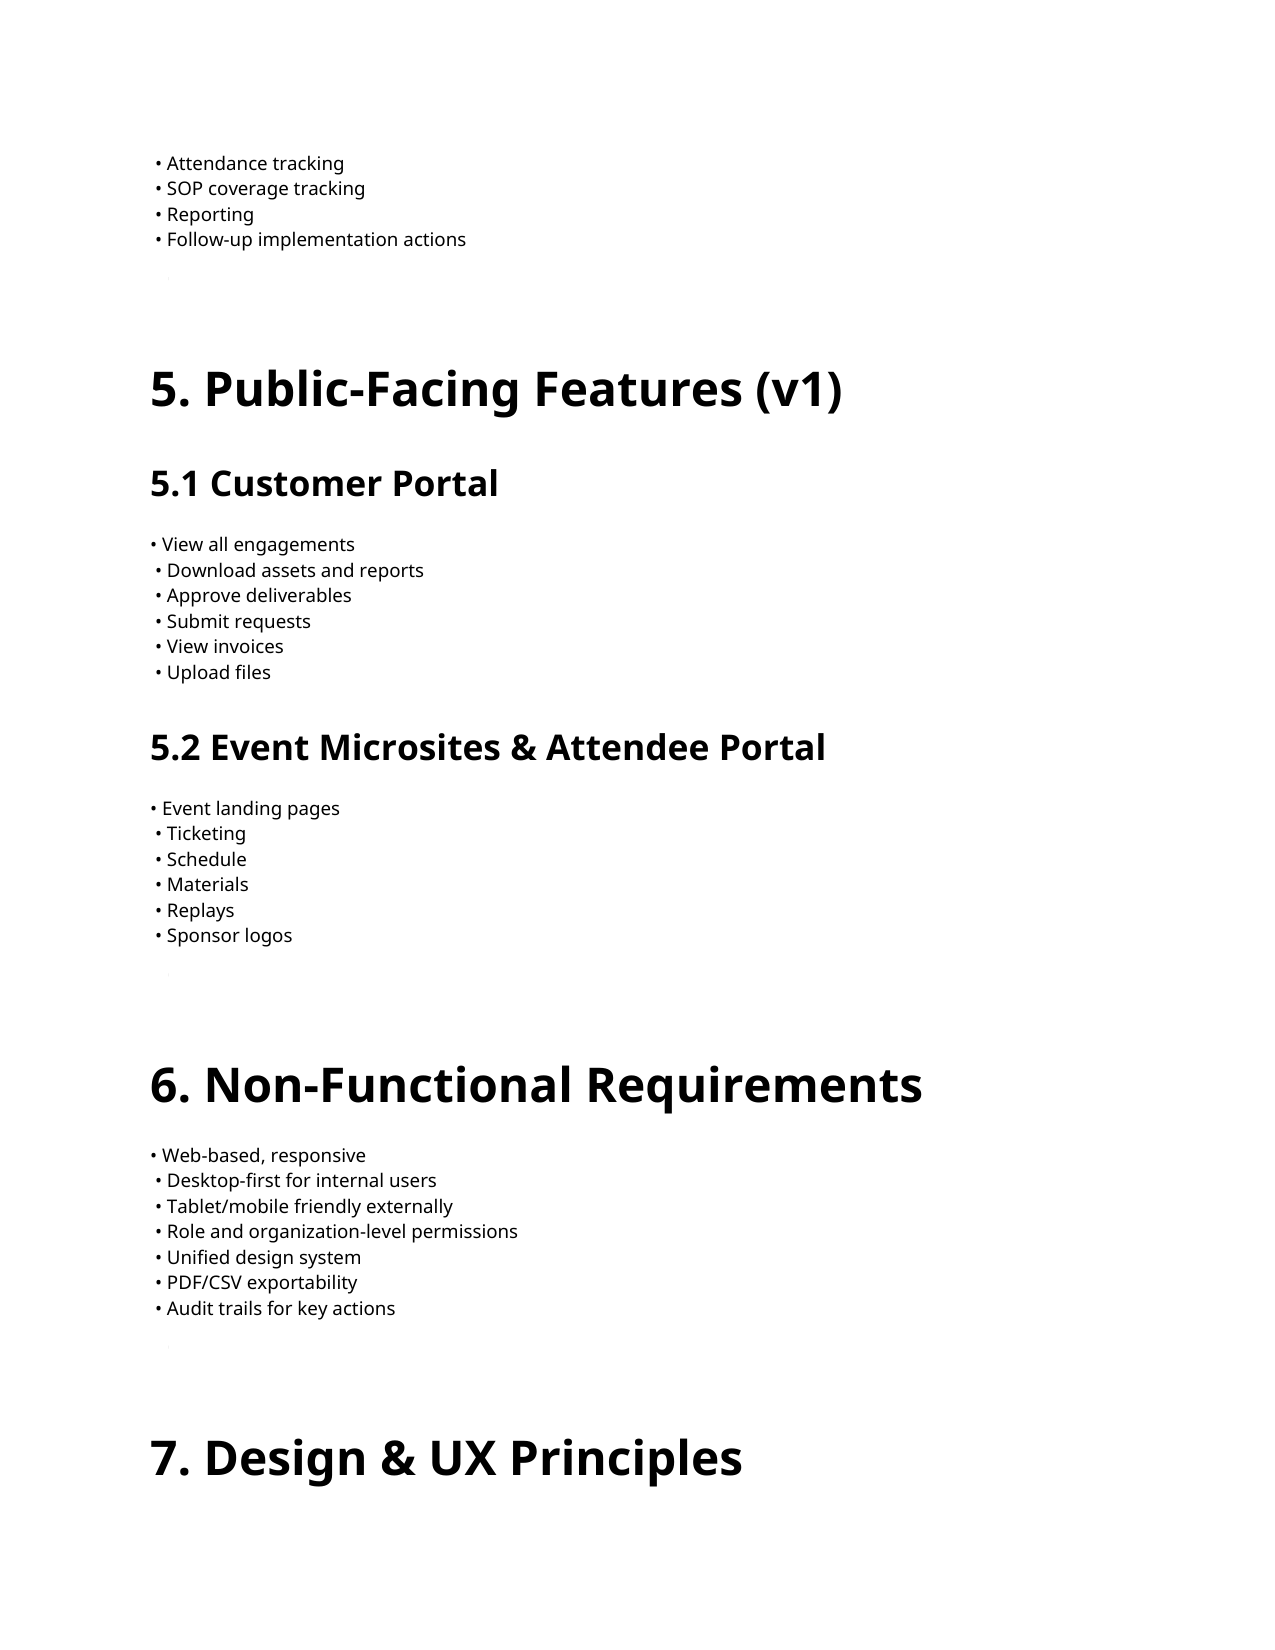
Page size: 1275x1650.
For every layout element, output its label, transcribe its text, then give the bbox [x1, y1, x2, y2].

text • Event landing pages • Ticketing • Schedule • Materials • Replays • Sponsor logos [150, 795, 1125, 948]
subtitle 5.1 Customer Portal [150, 458, 1125, 506]
subtitle 5. Public-Facing Features (v1) [150, 355, 1125, 421]
subtitle 7. Design & UX Principles [150, 1424, 1125, 1489]
subtitle 5.2 Event Microsites & Attendee Portal [150, 722, 1125, 770]
subtitle 6. Non-Functional Requirements [150, 1052, 1125, 1117]
text • Attendance tracking • SOP coverage tracking • Reporting • Follow-up implementation actions [150, 150, 1125, 252]
text • Web-based, responsive • Desktop-first for internal users • Tablet/mobile friendly externally • Role and organization-level permissions • Unified design system • PDF/CSV exportability • Audit trails for key actions [150, 1142, 1125, 1321]
text • View all engagements • Download assets and reports • Approve deliverables • Submit requests • View invoices • Upload files [150, 531, 1125, 684]
